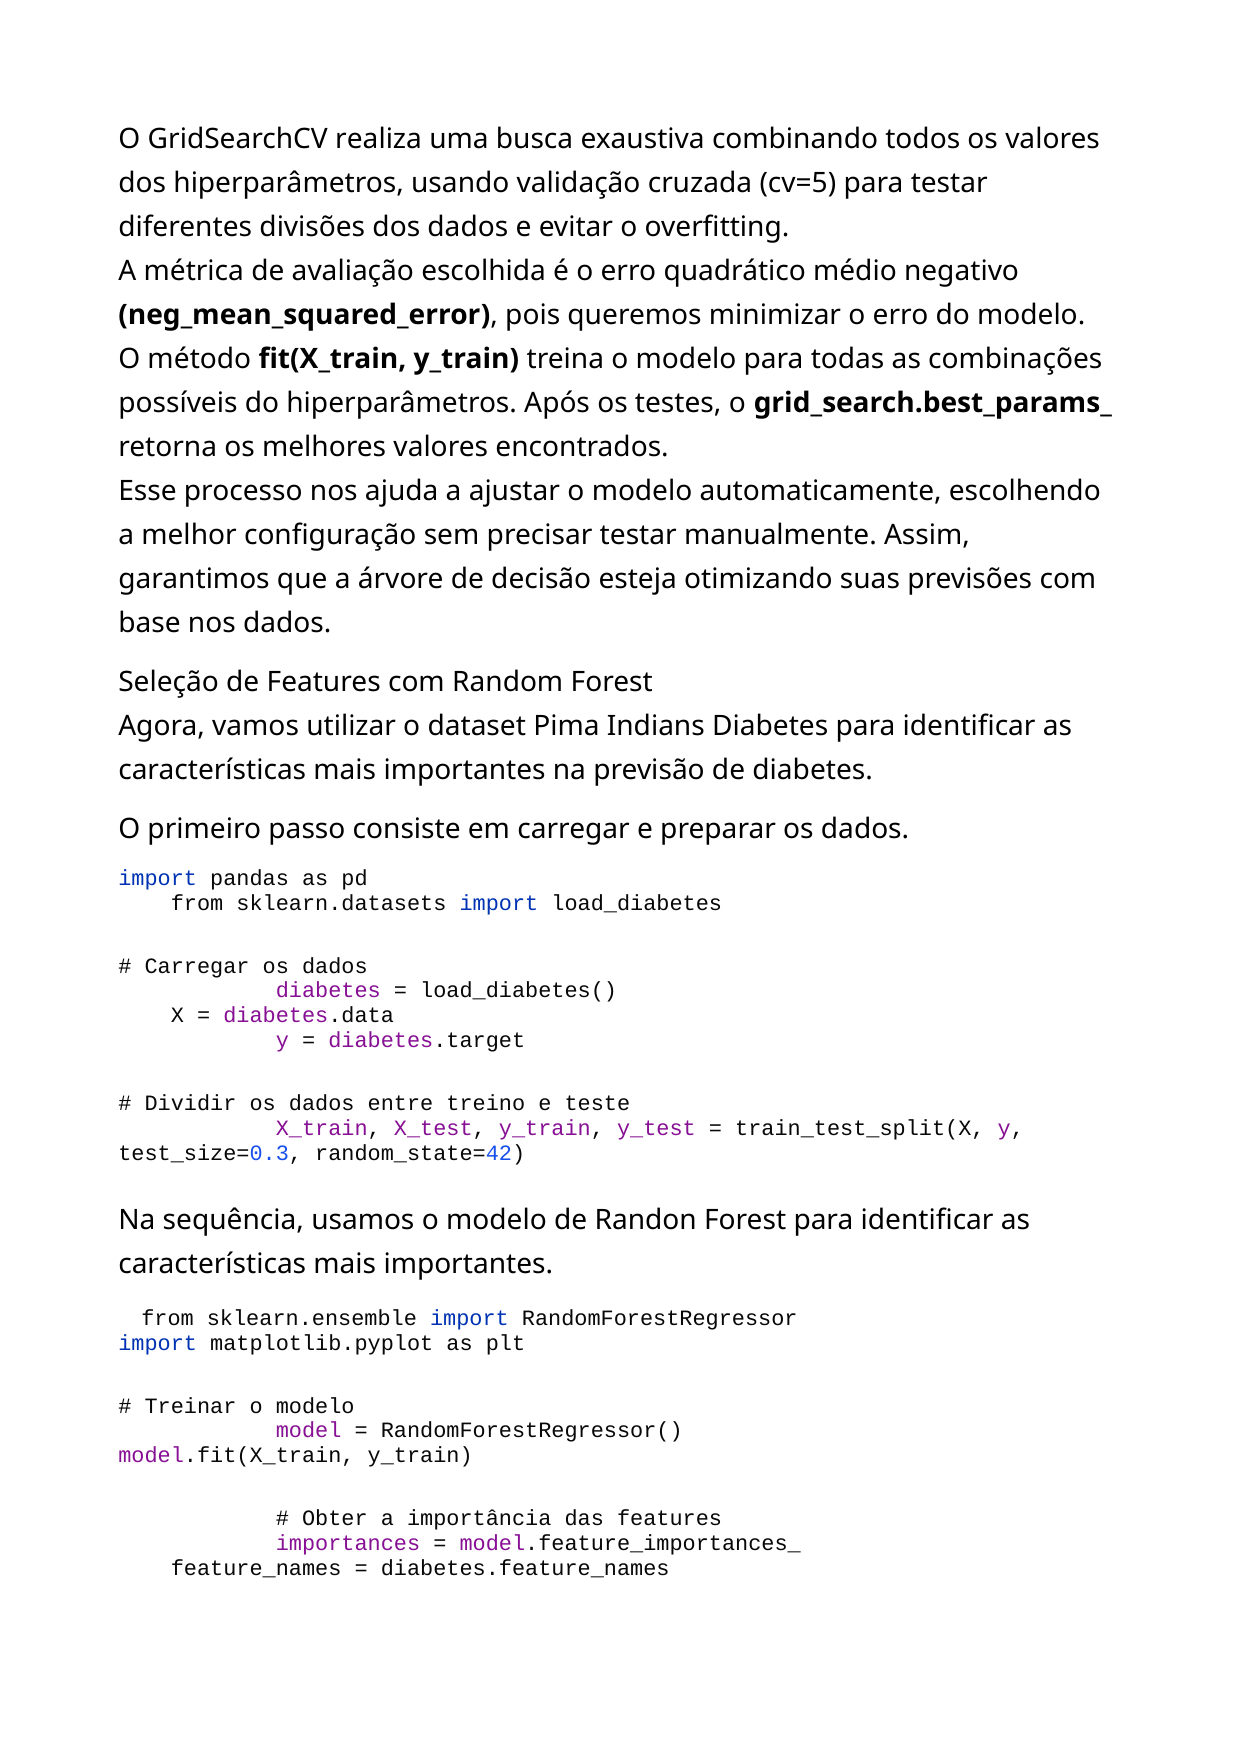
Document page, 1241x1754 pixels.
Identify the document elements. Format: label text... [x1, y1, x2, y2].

text Esse processo nos ajuda a ajustar o modelo automaticamente, escolhendo a melhor configuração sem precisar testar manualmente. Assim, garantimos que a árvore de decisão esteja otimizando suas previsões com base nos dados. [118, 471, 1122, 641]
text O GridSearchCV realiza uma busca exaustiva combinando todos os valores dos hiperparâmetros, usando validação cruzada (cv=5) para testar diferentes divisões dos dados e evitar o overfitting. [118, 118, 1122, 244]
text Seleção de Features com Random Forest [118, 661, 1122, 700]
text from sklearn.ensemble import RandomForestRegressor import matplotlib.pyplot as plt # Treinar o modelo model = RandomForestRegressor() model.fit(X_train, y_train) # Obter a importância das features importances = model.feature_importances_ feature_names = diabetes.feature_names [118, 1302, 1122, 1620]
text A métrica de avaliação escolhida é o erro quadrático médio negativo (neg_mean_squared_error), pois queremos minimizar o erro do modelo. [118, 250, 1122, 333]
text O método fit(X_train, y_train) treina o modelo para todas as combinações possíveis do hiperparâmetros. Após os testes, o grid_search.best_params_ retorna os melhores valores encontrados. [118, 338, 1122, 465]
text O primeiro passo consiste em carregar e preparar os dados. [118, 808, 1122, 847]
text import pandas as pd from sklearn.datasets import load_diabetes # Carregar os dados diabetes = load_diabetes() X = diabetes.data y = diabetes.target # Dividir os dados entre treino e teste X_train, X_test, y_train, y_test = train_test_split(X, y, test_size=0.3, random_state=42) [118, 867, 1122, 1167]
text Agora, vamos utilizar o dataset Pima Indians Diabetes para identificar as características mais importantes na previsão de diabetes. [118, 706, 1122, 788]
text Na sequência, usamos o modelo de Randon Forest para identificar as características mais importantes. [118, 1199, 1122, 1281]
